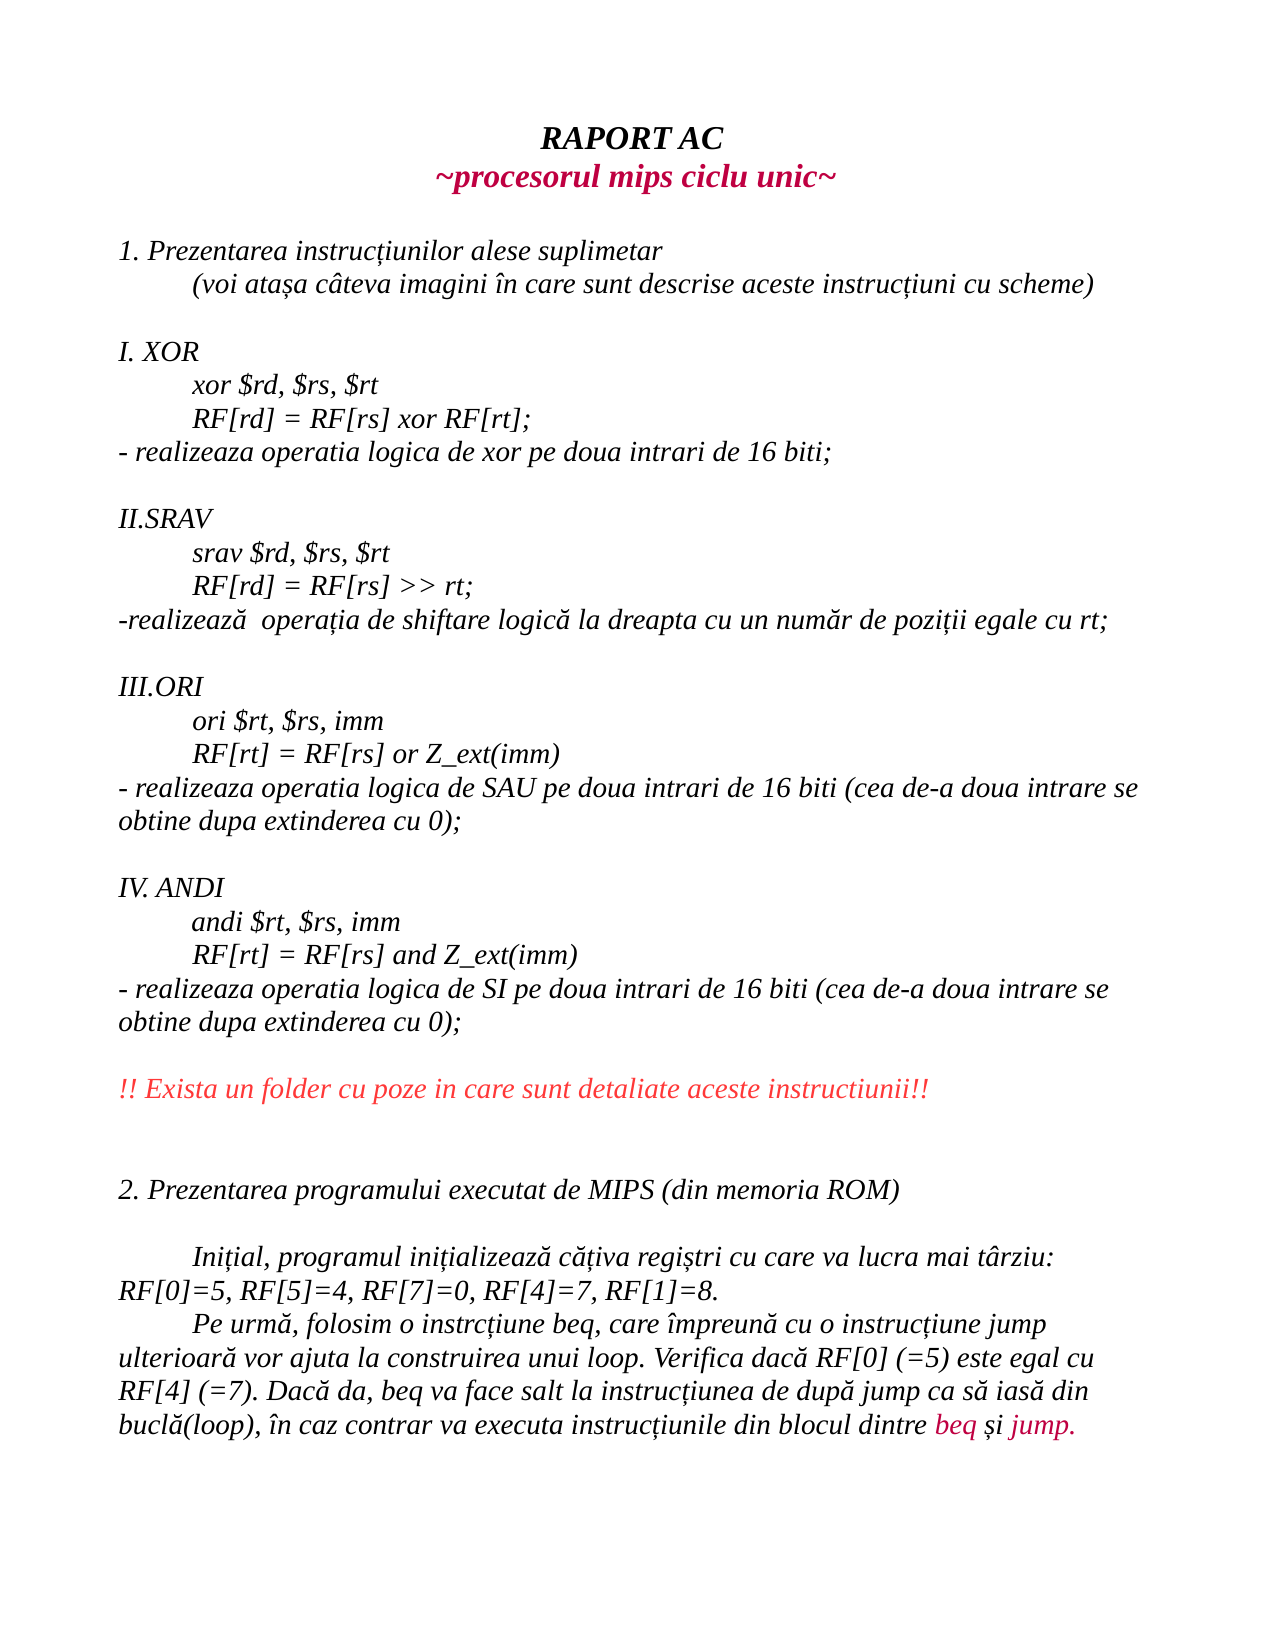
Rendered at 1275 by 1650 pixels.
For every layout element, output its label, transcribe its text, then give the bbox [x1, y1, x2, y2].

text RF[rt] = RF[rs] and Z_ext(imm) [118, 937, 1157, 971]
text - realizeaza operatia logica de SI pe doua intrari de 16 biti (cea de-a doua intrare se obtine dupa extinderea cu 0); [118, 971, 1157, 1038]
text IV. ANDI [118, 870, 1157, 904]
text Pe urmă, folosim o instrcțiune beq, care împreună cu o instrucțiune jump ulterioară vor ajuta la construirea unui loop. Verifica dacă RF[0] (=5) este egal cu RF[4] (=7). Dacă da, beq va face salt la instrucțiunea de după jump ca să iasă din buclă(loop), în caz contrar va executa instrucțiunile din blocul dintre beq și jump. [118, 1306, 1157, 1441]
text 2. Prezentarea programului executat de MIPS (din memoria ROM) [118, 1172, 1157, 1206]
text RF[rd] = RF[rs] xor RF[rt]; [118, 401, 1157, 434]
text RF[rd] = RF[rs] >> rt; [118, 568, 1157, 602]
text srav $rd, $rs, $rt [118, 535, 1157, 568]
text !! Exista un folder cu poze in care sunt detaliate aceste instructiunii!! [118, 1072, 1157, 1105]
text II.SRAV [118, 501, 1157, 535]
text Inițial, programul inițializează cățiva regiștri cu care va lucra mai târziu: RF[0]=5, RF[5]=4, RF[7]=0, RF[4]=7, RF[1]=8. [118, 1239, 1157, 1306]
text - realizeaza operatia logica de xor pe doua intrari de 16 biti; [118, 434, 1157, 468]
text ~procesorul mips ciclu unic~ [118, 156, 1157, 195]
text I. XOR [118, 334, 1157, 367]
text ori $rt, $rs, imm [118, 703, 1157, 736]
text xor $rd, $rs, $rt [118, 367, 1157, 401]
text RF[rt] = RF[rs] or Z_ext(imm) [118, 736, 1157, 770]
text - realizeaza operatia logica de SAU pe doua intrari de 16 biti (cea de-a doua intrare se obtine dupa extinderea cu 0); [118, 770, 1157, 837]
text RAPORT AC [118, 118, 1157, 156]
text (voi atașa câteva imagini în care sunt descrise aceste instrucțiuni cu scheme) [118, 267, 1157, 300]
text andi $rt, $rs, imm [118, 904, 1157, 937]
text 1. Prezentarea instrucțiunilor alese suplimetar [118, 233, 1157, 267]
text III.ORI [118, 669, 1157, 703]
text -realizează operația de shiftare logică la dreapta cu un număr de poziții egale cu rt; [118, 602, 1157, 636]
